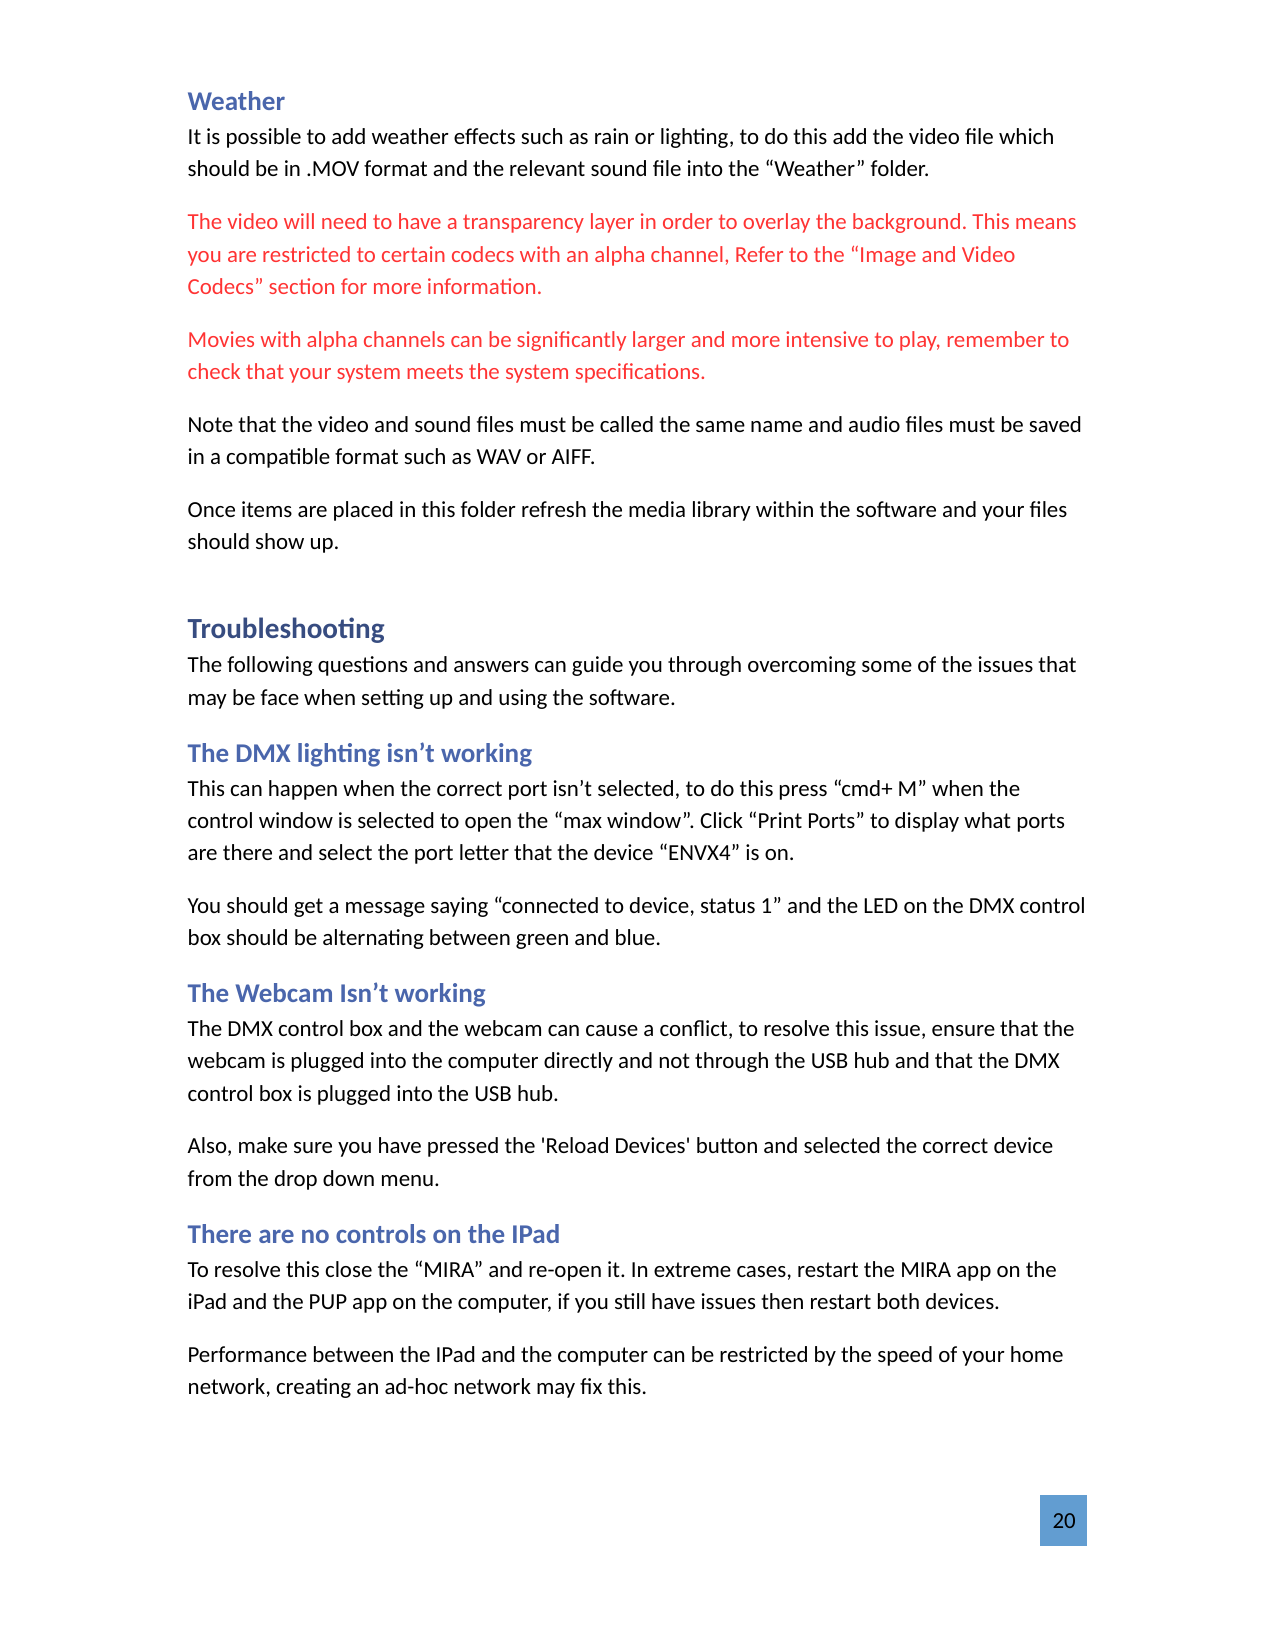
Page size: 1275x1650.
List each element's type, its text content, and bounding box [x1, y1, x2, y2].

subtitle The Webcam Isn’t working [187, 976, 1087, 1009]
text Also, make sure you have pressed the 'Reload Devices' button and selected the correct device from the drop down menu. [187, 1132, 1087, 1192]
text The video will need to have a transparency layer in order to overlay the background. This means you are restricted to certain codecs with an alpha channel, Refer to the “Image and Video Codecs” section for more information. [187, 207, 1087, 300]
text To resolve this close the “MIRA” and re-open it. In extreme cases, restart the MIRA app on the iPad and the PUP app on the computer, if you still have issues then restart both devices. [187, 1255, 1087, 1315]
subtitle There are no controls on the IPad [187, 1217, 1087, 1250]
text The following questions and answers can guide you through overcoming some of the issues that may be face when setting up and using the software. [187, 651, 1087, 711]
text Performance between the IPad and the computer can be restricted by the speed of your home network, creating an ad-hoc network may fix this. [187, 1340, 1087, 1400]
subtitle The DMX lighting isn’t working [187, 736, 1087, 769]
subtitle Troubleshooting [187, 610, 1087, 645]
text Once items are placed in this folder refresh the media library within the software and your files should show up. [187, 495, 1087, 556]
text Movies with alpha channels can be significantly larger and more intensive to play, remember to check that your system meets the system specifications. [187, 325, 1087, 385]
text You should get a message saying “connected to device, status 1” and the LED on the DMX control box should be alternating between green and blue. [187, 891, 1087, 951]
subtitle Weather [187, 84, 1087, 117]
text Note that the video and sound files must be called the same name and audio files must be saved in a compatible format such as WAV or AIFF. [187, 410, 1087, 470]
text The DMX control box and the webcam can cause a conflict, to resolve this issue, ensure that the webcam is plugged into the computer directly and not through the USB hub and that the DMX control box is plugged into the USB hub. [187, 1014, 1087, 1107]
text It is possible to add weather effects such as rain or lighting, to do this add the video file which should be in .MOV format and the relevant sound file into the “Weather” folder. [187, 122, 1087, 182]
text This can happen when the correct port isn’t selected, to do this press “cmd+ M” when the control window is selected to open the “max window”. Click “Print Ports” to display what ports are there and select the port letter that the device “ENVX4” is on. [187, 774, 1087, 866]
